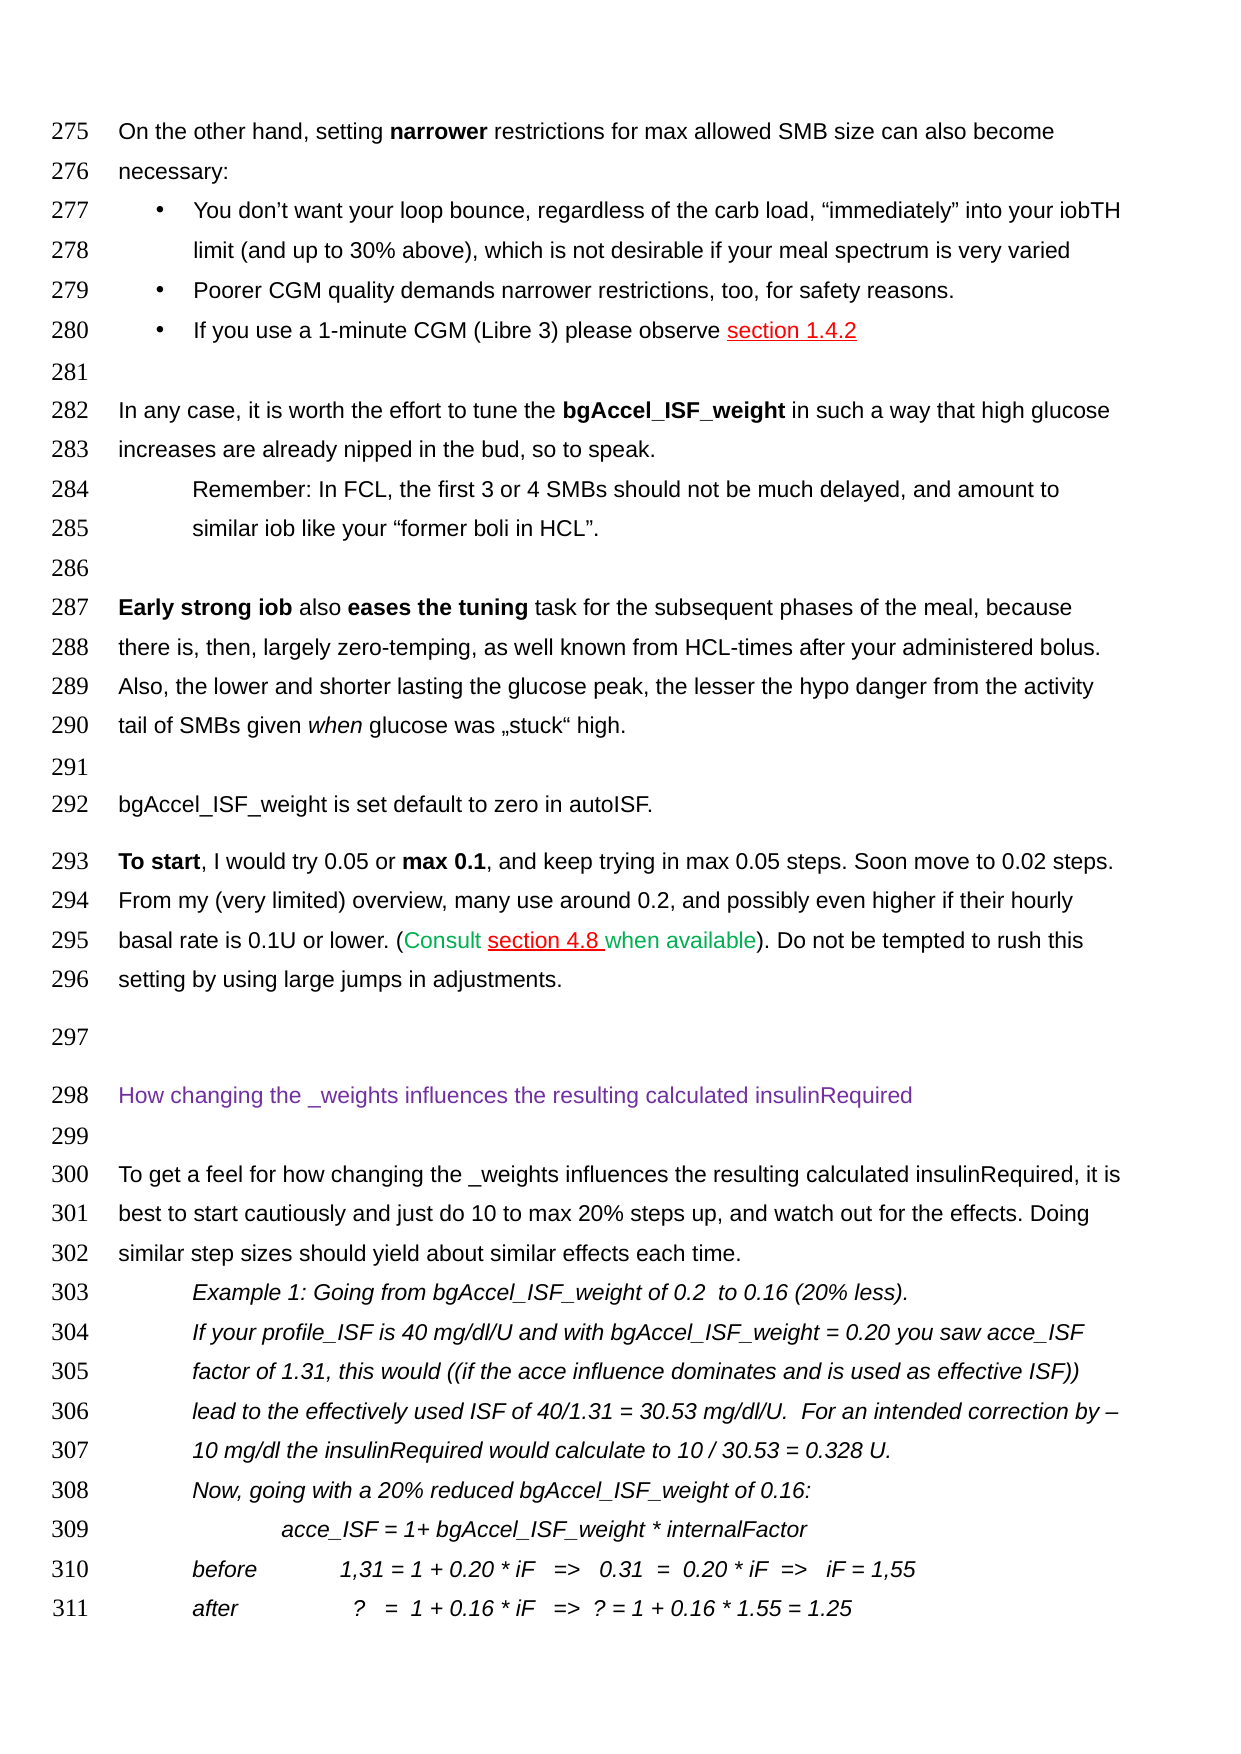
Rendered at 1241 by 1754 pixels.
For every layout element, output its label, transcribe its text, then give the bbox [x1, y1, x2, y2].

list Poorer CGM quality demands narrower restrictions, too, for safety reasons. [156, 277, 1122, 303]
text Now, going with a 20% reduced bgAccel_ISF_weight of 0.16: [192, 1477, 1122, 1503]
list You don’t want your loop bounce, regardless of the carb load, “immediately” into your iobTH limit (and up to 30% above), which is not desirable if your meal spectrum is very varied [156, 197, 1122, 263]
list If you use a 1-minute CGM (Libre 3) please observe section 1.4.2 [156, 317, 1122, 344]
list bgAccel_ISF_weight is set default to zero in autoISF. [118, 791, 1122, 818]
text If your profile_ISF is 40 mg/dl/U and with bgAccel_ISF_weight = 0.20 you saw acce_ISF factor of 1.31, this would ((if the acce influence dominates and is used as effective ISF)) lead to the effectively used ISF of 40/1.31 = 30.53 mg/dl/U. For an intended correction by – 10 mg/dl the insulinRequired would calculate to 10 / 30.53 = 0.328 U. [192, 1319, 1122, 1464]
text before 1,31 = 1 + 0.20 * iF => 0.31 = 0.20 * iF => iF = 1,55 [192, 1556, 1122, 1582]
text In any case, it is worth the effort to tune the bgAccel_ISF_weight in such a way that high glucose increases are already nipped in the bud, so to speak. [118, 397, 1122, 462]
text Remember: In FCL, the first 3 or 4 SMBs should not be much delayed, and amount to similar iob like your “former boli in HCL”. [192, 476, 1122, 541]
text To get a feel for how changing the _weights influences the resulting calculated insulinRequired, it is best to start cautiously and just do 10 to max 20% steps up, and watch out for the effects. Doing similar step sizes should yield about similar effects each time. [118, 1161, 1122, 1266]
text Early strong iob also eases the tuning task for the subsequent phases of the meal, because there is, then, largely zero-temping, as well known from HCL-times after your administered bolus. Also, the lower and shorter lasting the glucose peak, the lesser the hypo danger from the activity tail of SMBs given when glucose was „stuck“ high. [118, 594, 1122, 739]
text How changing the _weights influences the resulting calculated insulinRequired [118, 1082, 1122, 1108]
text On the other hand, setting narrower restrictions for max allowed SMB size can also become necessary: [118, 118, 1122, 184]
text acce_ISF = 1+ bgAccel_ISF_weight * internalFactor [192, 1516, 1122, 1543]
list To start, I would try 0.05 or max 0.1, and keep trying in max 0.05 steps. Soon move to 0.02 steps. From my (very limited) overview, many use around 0.2, and possibly even higher if their hourly basal rate is 0.1U or lower. (Consult section 4.8 when available). Do not be tempted to rush this setting by using large jumps in adjustments. [118, 848, 1122, 992]
text after ? = 1 + 0.16 * iF => ? = 1 + 0.16 * 1.55 = 1.25 [192, 1595, 1122, 1622]
text Example 1: Going from bgAccel_ISF_weight of 0.2 to 0.16 (20% less). [192, 1279, 1122, 1306]
